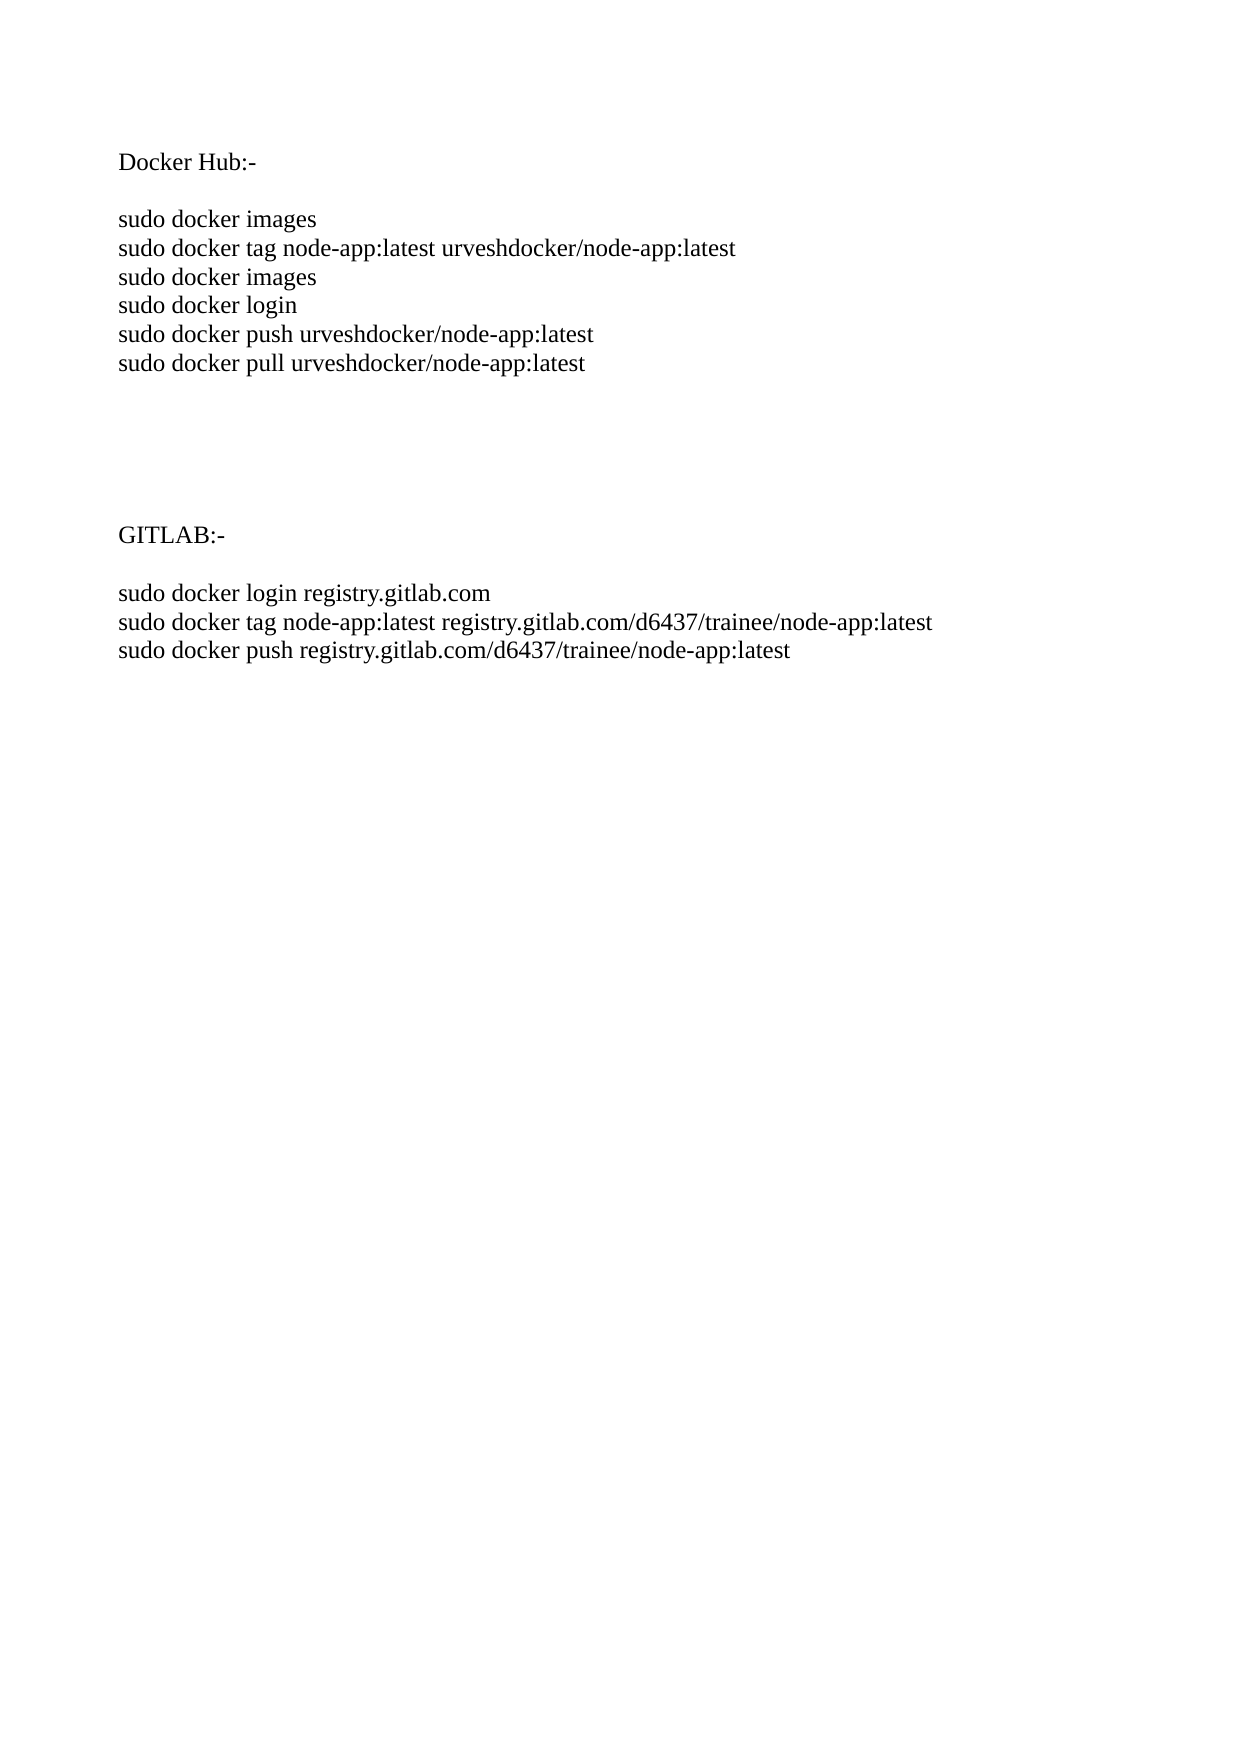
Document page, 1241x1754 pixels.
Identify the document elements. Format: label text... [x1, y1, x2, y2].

text sudo docker images [118, 204, 1122, 233]
text sudo docker login registry.gitlab.com [118, 578, 1122, 607]
text sudo docker images [118, 262, 1122, 291]
text sudo docker tag node-app:latest registry.gitlab.com/d6437/trainee/node-app:latest [118, 607, 1122, 636]
text sudo docker pull urveshdocker/node-app:latest [118, 348, 1122, 377]
text Docker Hub:- [118, 147, 1122, 176]
text GITLAB:- [118, 521, 1122, 549]
text sudo docker tag node-app:latest urveshdocker/node-app:latest [118, 233, 1122, 262]
text sudo docker push registry.gitlab.com/d6437/trainee/node-app:latest [118, 636, 1122, 664]
text sudo docker login [118, 291, 1122, 319]
text sudo docker push urveshdocker/node-app:latest [118, 319, 1122, 348]
